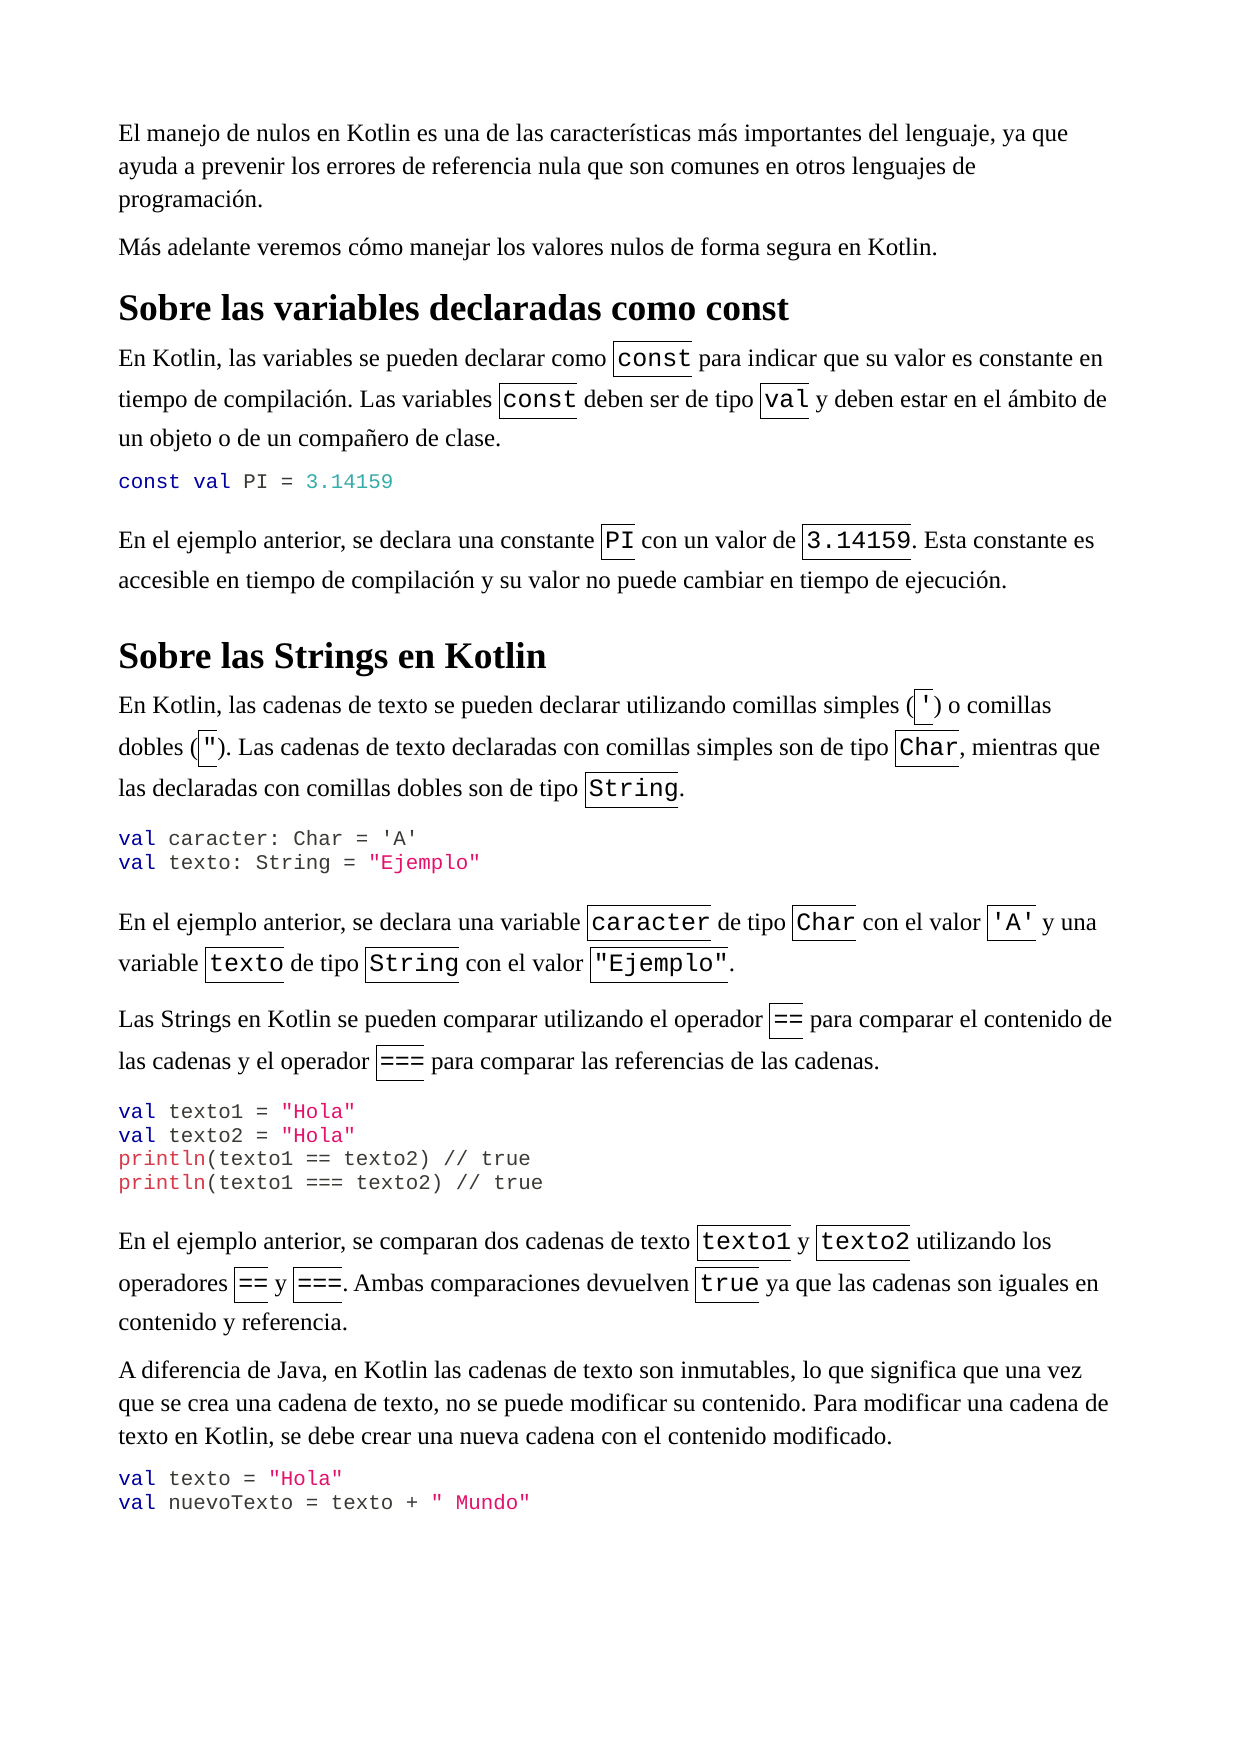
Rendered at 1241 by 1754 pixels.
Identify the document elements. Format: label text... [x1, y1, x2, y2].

subtitle Sobre las Strings en Kotlin​ [118, 633, 1122, 676]
text val nuevoTexto = texto + " Mundo" [118, 1492, 1122, 1516]
text val texto: String = "Ejemplo" [118, 852, 1122, 876]
text En el ejemplo anterior, se declara una variable caracter de tipo Char con el valor 'A' y una variable texto de tipo String con el valor "Ejemplo". [118, 905, 1122, 983]
text En el ejemplo anterior, se comparan dos cadenas de texto texto1 y texto2 utilizando los operadores == y ===. Ambas comparaciones devuelven true ya que las cadenas son iguales en contenido y referencia. [118, 1225, 1122, 1336]
text println(texto1 === texto2) // true [118, 1172, 1122, 1196]
text Más adelante veremos cómo manejar los valores nulos de forma segura en Kotlin. [118, 232, 1122, 261]
text val texto2 = "Hola" [118, 1124, 1122, 1148]
text En el ejemplo anterior, se declara una constante PI con un valor de 3.14159. Esta constante es accesible en tiempo de compilación y su valor no puede cambiar en tiempo de ejecución. [118, 524, 1122, 593]
text val texto1 = "Hola" [118, 1101, 1122, 1124]
text El manejo de nulos en Kotlin es una de las características más importantes del lenguaje, ya que ayuda a prevenir los errores de referencia nula que son comunes en otros lenguajes de programación. [118, 118, 1122, 213]
text const val PI = 3.14159 [118, 471, 1122, 495]
text val texto = "Hola" [118, 1468, 1122, 1492]
text Las Strings en Kotlin se pueden comparar utilizando el operador == para comparar el contenido de las cadenas y el operador === para comparar las referencias de las cadenas. [118, 1003, 1122, 1081]
text println(texto1 == texto2) // true [118, 1148, 1122, 1172]
text val caracter: Char = 'A' [118, 828, 1122, 852]
text En Kotlin, las variables se pueden declarar como const para indicar que su valor es constante en tiempo de compilación. Las variables const deben ser de tipo val y deben estar en el ámbito de un objeto o de un compañero de clase. [118, 341, 1122, 452]
text En Kotlin, las cadenas de texto se pueden declarar utilizando comillas simples (') o comillas dobles ("). Las cadenas de texto declaradas con comillas simples son de tipo Char, mientras que las declaradas con comillas dobles son de tipo String. [118, 689, 1122, 808]
text A diferencia de Java, en Kotlin las cadenas de texto son inmutables, lo que significa que una vez que se crea una cadena de texto, no se puede modificar su contenido. Para modificar una cadena de texto en Kotlin, se debe crear una nueva cadena con el contenido modificado. [118, 1355, 1122, 1449]
subtitle Sobre las variables declaradas como const​ [118, 286, 1122, 329]
